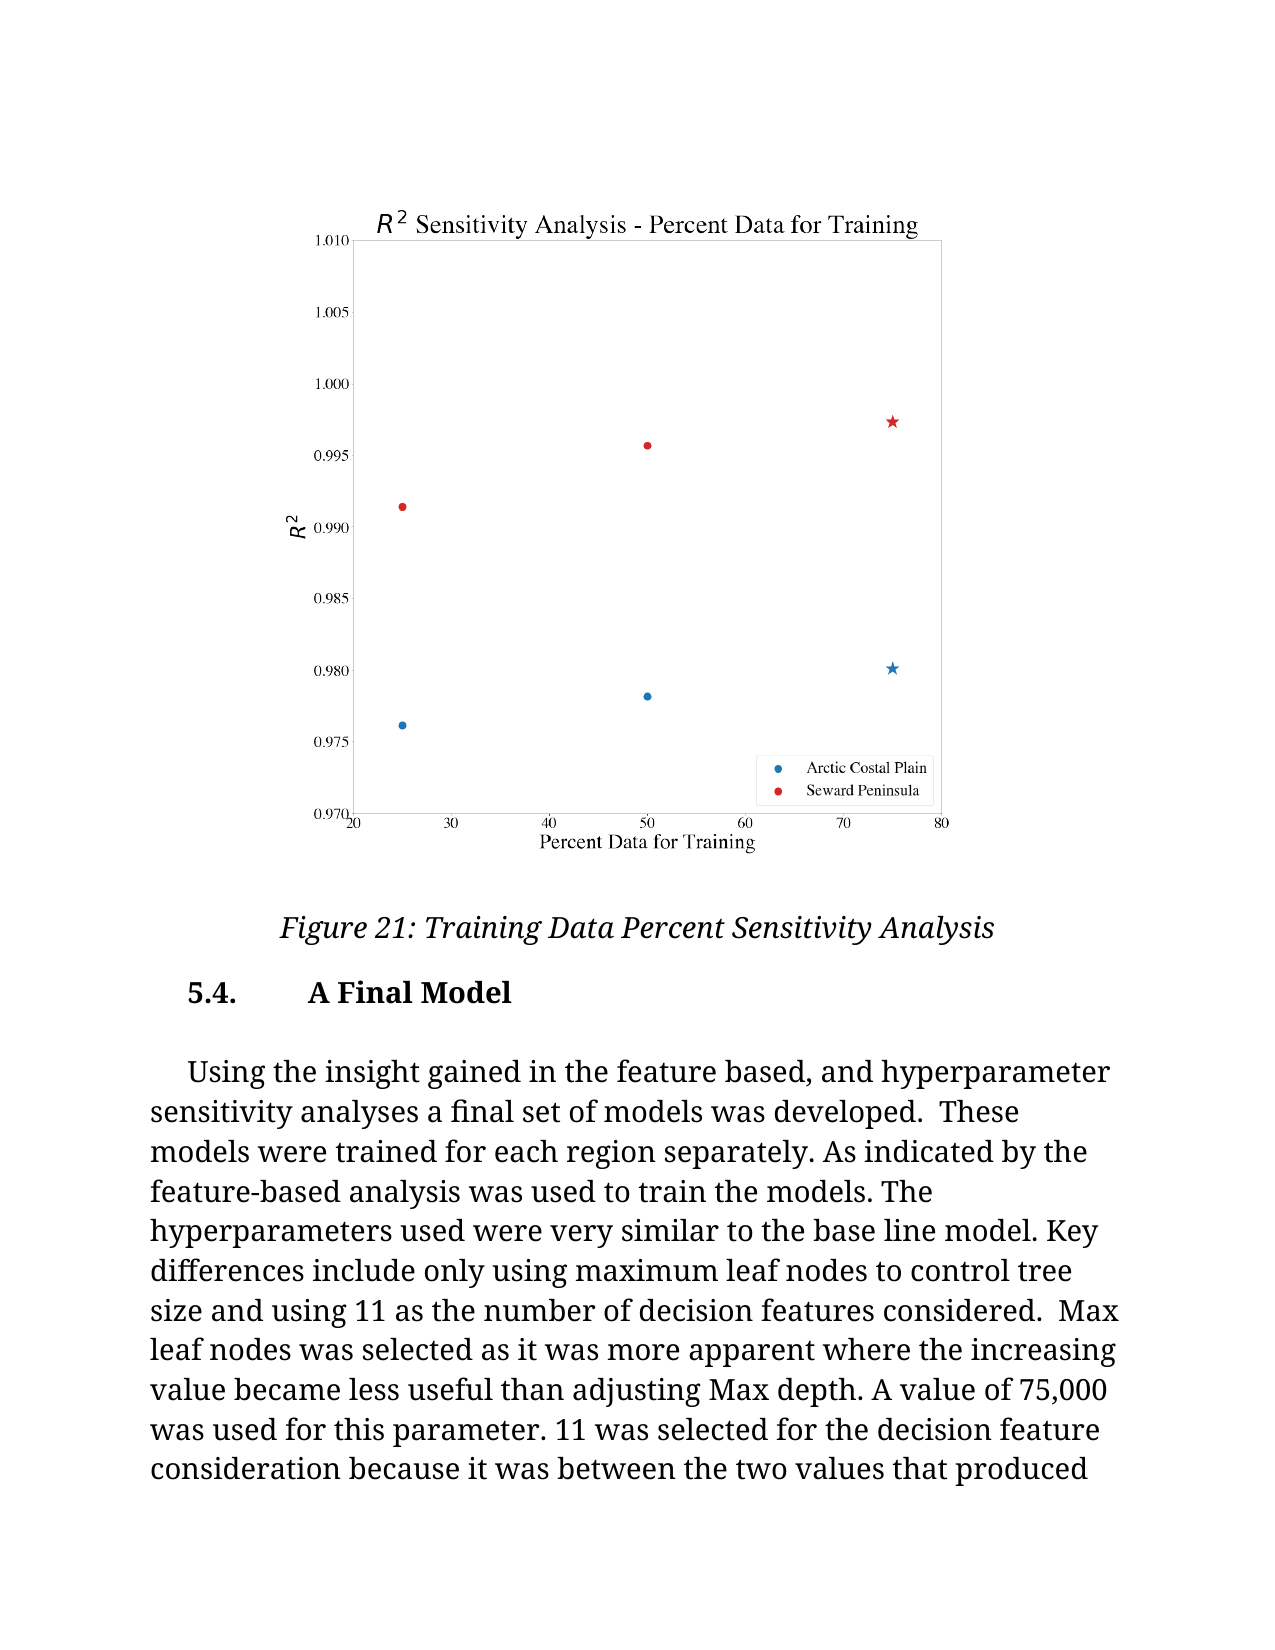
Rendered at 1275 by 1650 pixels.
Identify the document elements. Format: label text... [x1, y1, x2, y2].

text Using the insight gained in the feature based, and hyperparameter sensitivity analyses a final set of models was developed. These models were trained for each region separately. As indicated by the feature-based analysis was used to train the models. The hyperparameters used were very similar to the base line model. Key differences include only using maximum leaf nodes to control tree size and using 11 as the number of decision features considered. Max leaf nodes was selected as it was more apparent where the increasing value became less useful than adjusting Max depth. A value of 75,000 was used for this parameter. 11 was selected for the decision feature consideration because it was between the two values that produced [150, 1052, 1125, 1488]
subtitle A Final Model [187, 972, 1125, 1012]
text Figure 21: Training Data Percent Sensitivity Analysis [150, 908, 1125, 947]
picture [258, 150, 1017, 908]
